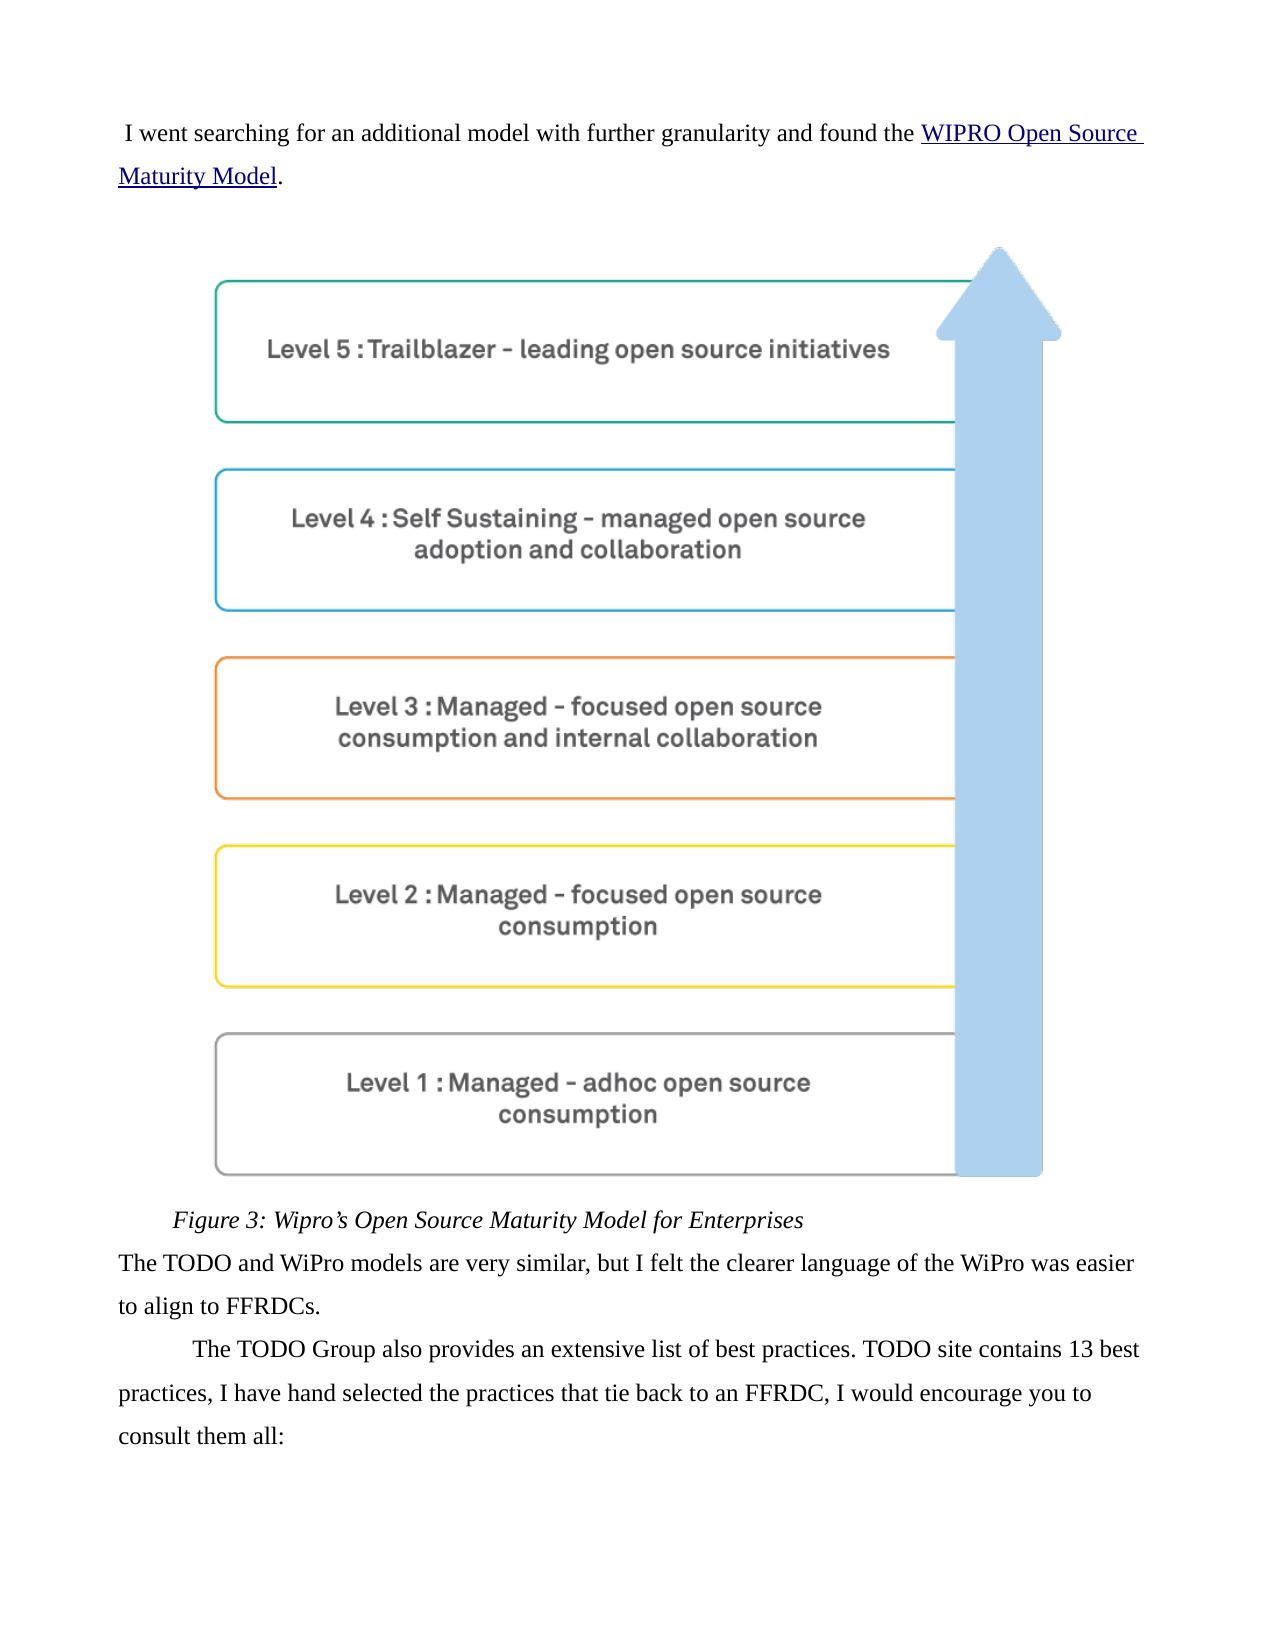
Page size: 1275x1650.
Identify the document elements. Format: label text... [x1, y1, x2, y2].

text The TODO Group also provides an extensive list of best practices. TODO site contains 13 best practices, I have hand selected the practices that tie back to an FFRDC, I would encourage you to consult them all: [118, 1334, 1157, 1449]
text ­I went searching for an additional model with further granularity and found the WIPRO Open Source Maturity Model. [118, 118, 1157, 190]
text The TODO and WiPro models are very similar, but I felt the clearer language of the WiPro was easier to align to FFRDCs. [118, 204, 1157, 1320]
text Figure 3: Wipro’s Open Source Maturity Model for Enterprises [172, 1206, 1103, 1234]
picture [172, 216, 1103, 1206]
